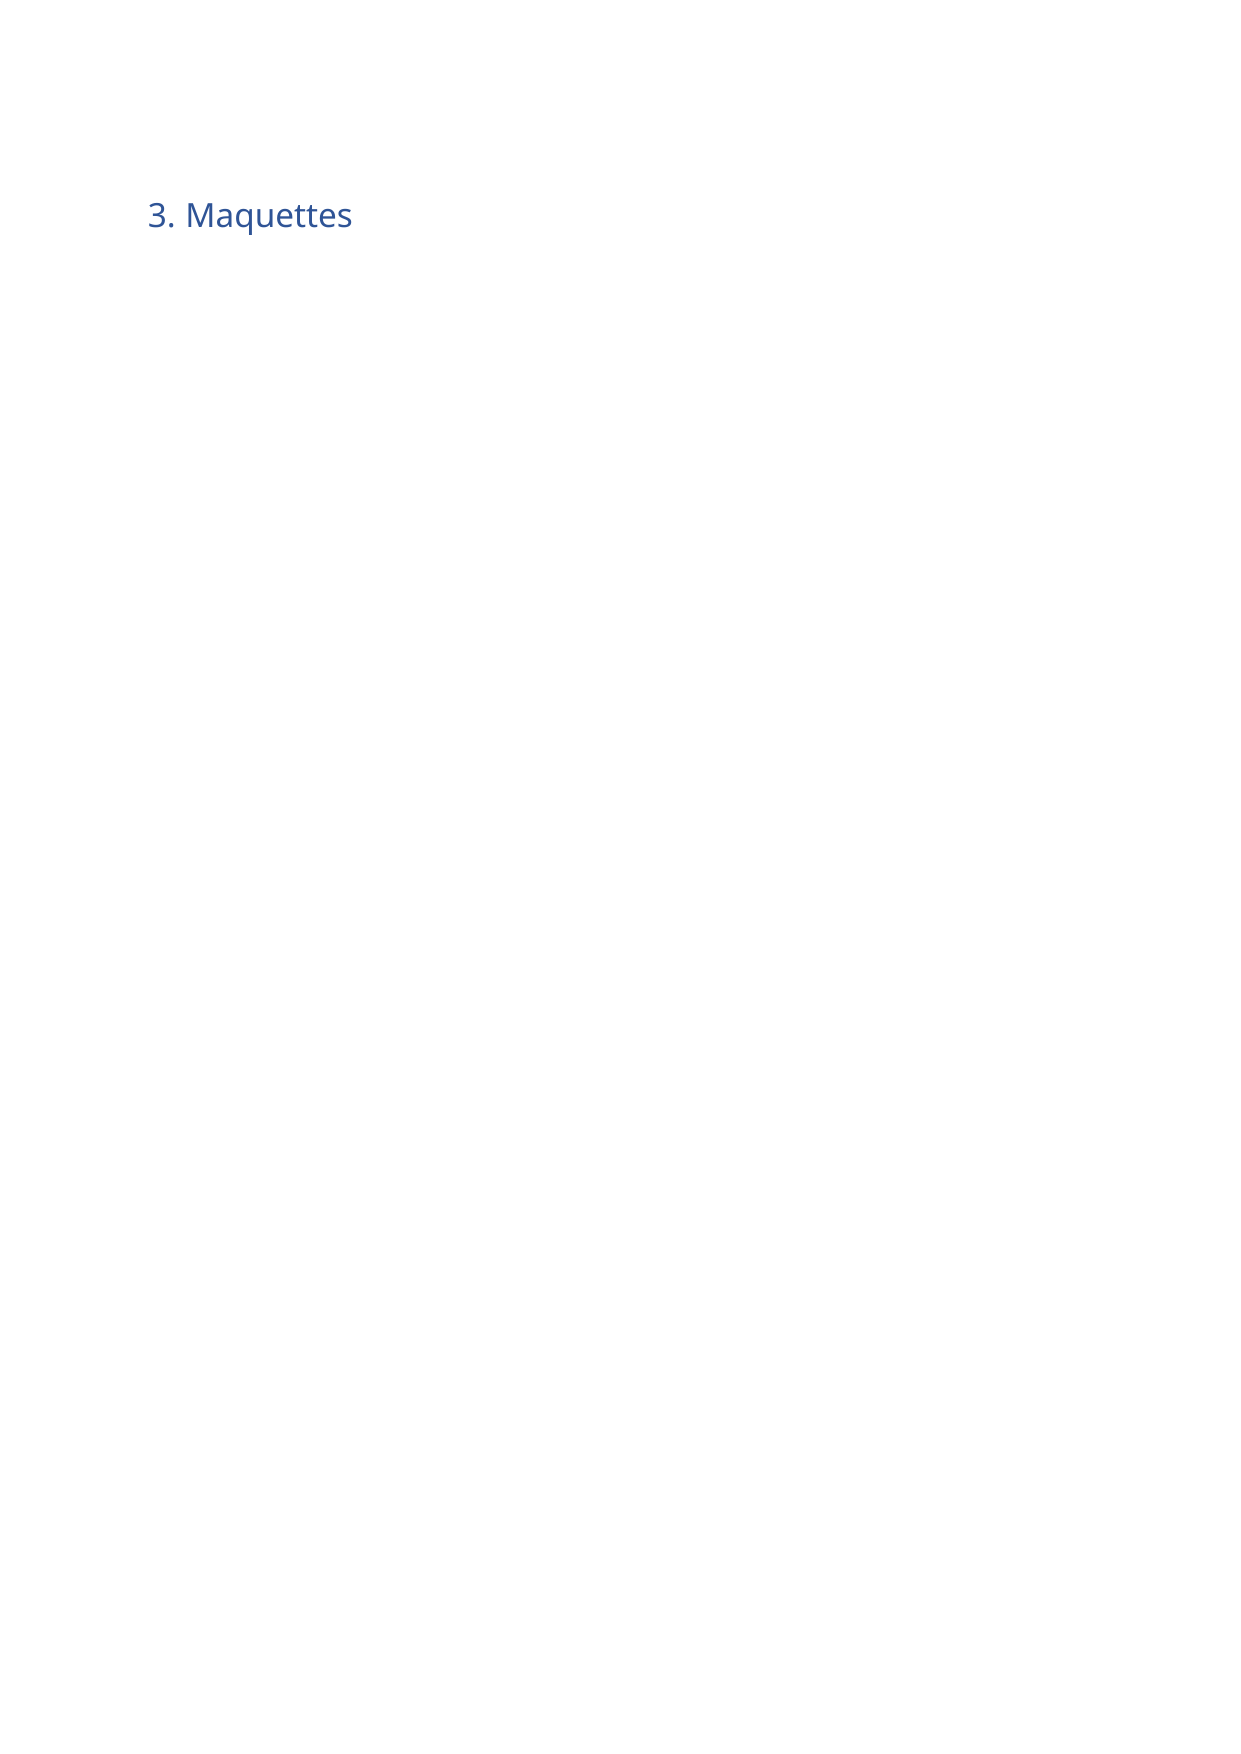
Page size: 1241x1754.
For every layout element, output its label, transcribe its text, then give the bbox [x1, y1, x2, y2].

list Maquettes [148, 192, 1093, 237]
